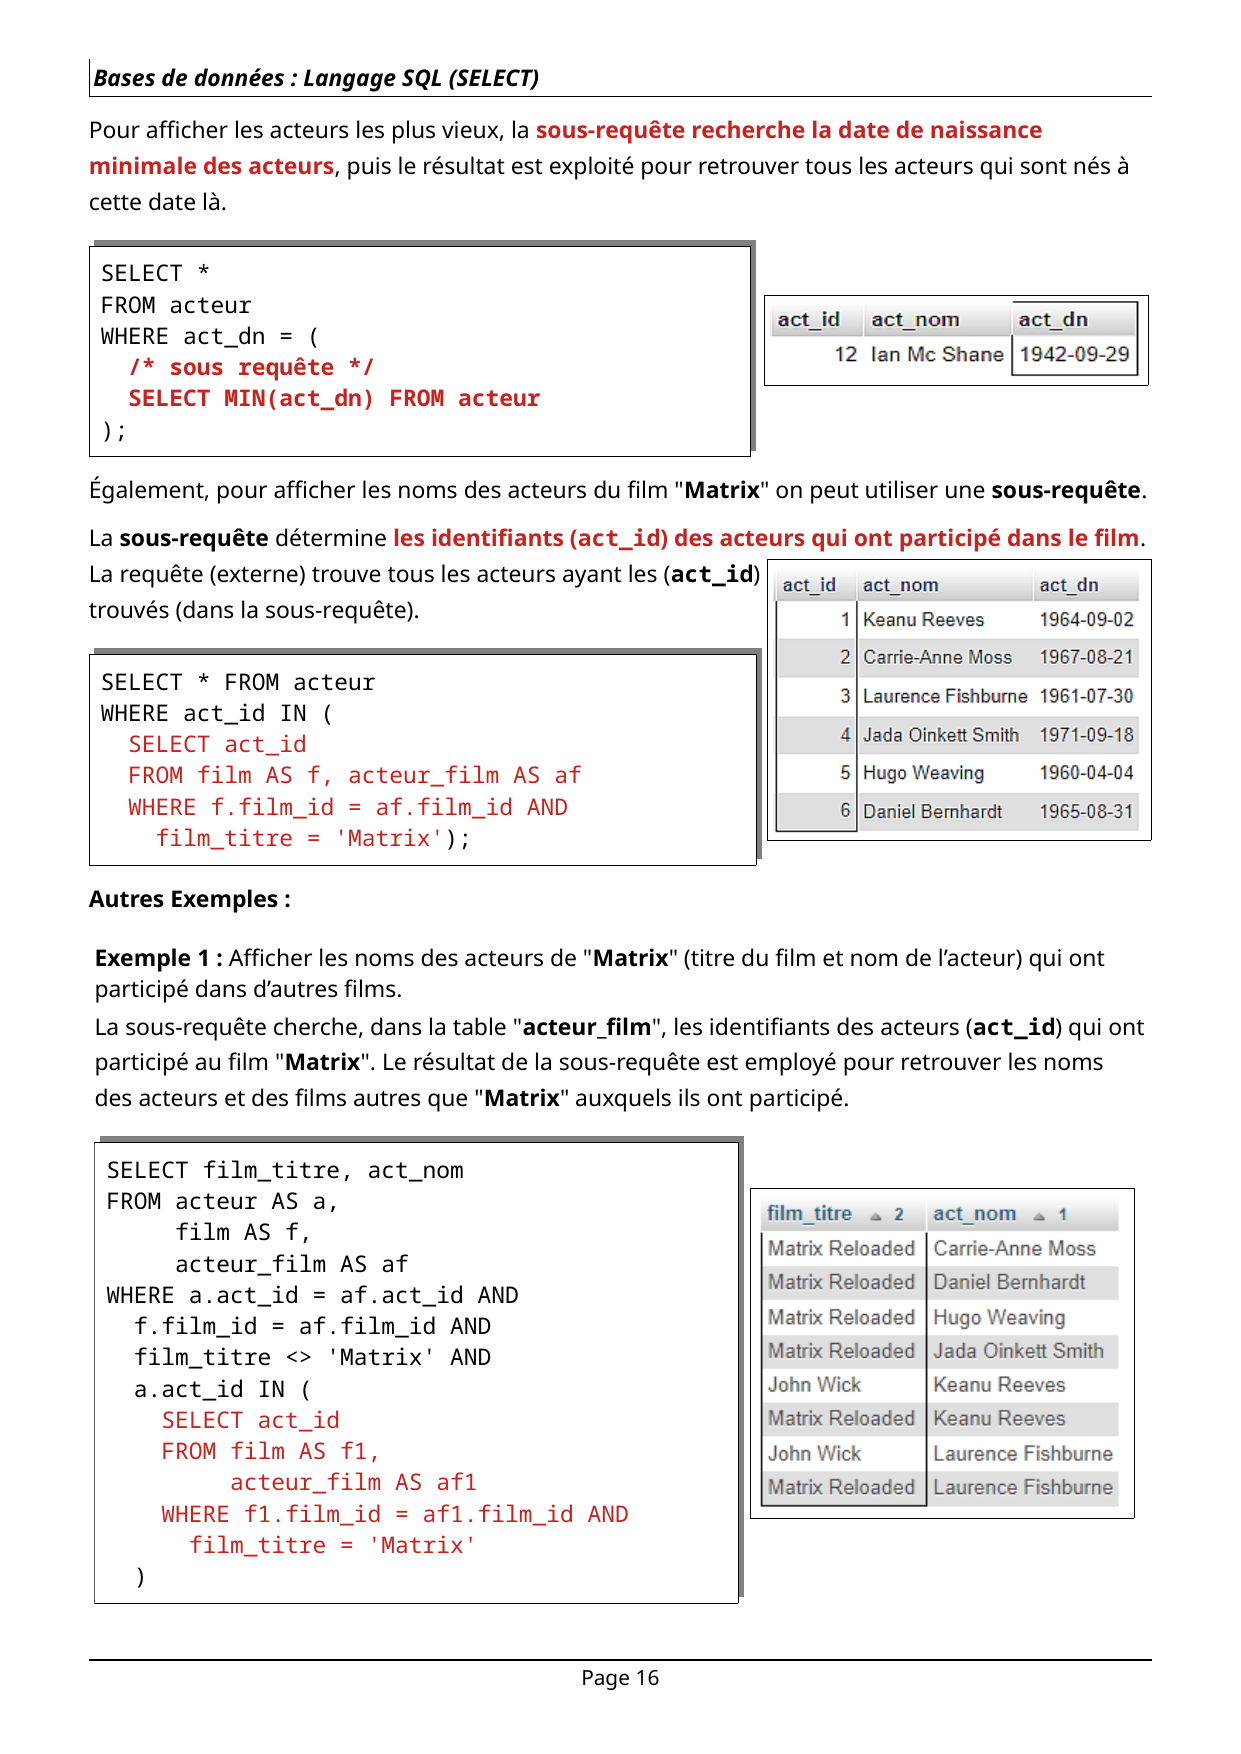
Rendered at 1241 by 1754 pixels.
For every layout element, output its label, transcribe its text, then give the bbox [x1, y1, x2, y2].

picture [756, 1193, 1128, 1513]
text Également, pour afficher les noms des acteurs du film "Matrix" on peut utiliser une sous-requête. [88, 474, 1152, 506]
text La sous-requête détermine les identifiants (act_id) des acteurs qui ont participé dans le film. La requête (externe) trouve tous les acteurs ayant les (act_id) trouvés (dans la sous-requête). [88, 522, 1152, 625]
text [768, 560, 1151, 840]
text ); [90, 402, 750, 456]
text SELECT MIN(act_dn) FROM acteur [90, 370, 750, 402]
text Autres Exemples : [88, 883, 1152, 914]
picture [773, 565, 1145, 835]
text WHERE act_dn = ( [90, 308, 750, 339]
text film_titre = 'Matrix'); [90, 810, 756, 865]
text /* sous requête */ [90, 339, 750, 370]
text [765, 296, 1148, 385]
text FROM acteur [90, 277, 750, 308]
table_header Exemple 1 : Afficher les noms des acteurs de "Matrix" (titre du film et nom de l’acteur) qui ont participé dans d’autres films. La sous-requête cherche, dans la table "acteur_film", les identifiants des acteurs (act_id) qui ont participé au film "Matrix". Le résultat de la sous-requête est employé pour retrouver les noms des acteurs et des films autres que "Matrix" auxquels ils ont participé. SELECT film_titre, act_nom FROM acteur AS a, film AS f, acteur_film AS af WHERE a.act_id = af.act_id AND f.film_id = af.film_id AND film_titre <> 'Matrix' AND a.act_id IN ( SELECT act_id FROM film AS f1, acteur_film AS af1 WHERE f1.film_id = af1.film_id AND film_titre = 'Matrix' ) [89, 936, 1152, 1621]
text WHERE f.film_id = af.film_id AND [90, 779, 756, 810]
text SELECT * FROM acteur [90, 655, 756, 685]
text SELECT * [90, 247, 750, 277]
picture [770, 300, 1142, 379]
text SELECT act_id [90, 716, 756, 747]
text WHERE act_id IN ( [90, 685, 756, 716]
text Pour afficher les acteurs les plus vieux, la sous-requête recherche la date de naissance minimale des acteurs, puis le résultat est exploité pour retrouver tous les acteurs qui sont nés à cette date là. [88, 114, 1152, 217]
text FROM film AS f, acteur_film AS af [90, 747, 756, 779]
